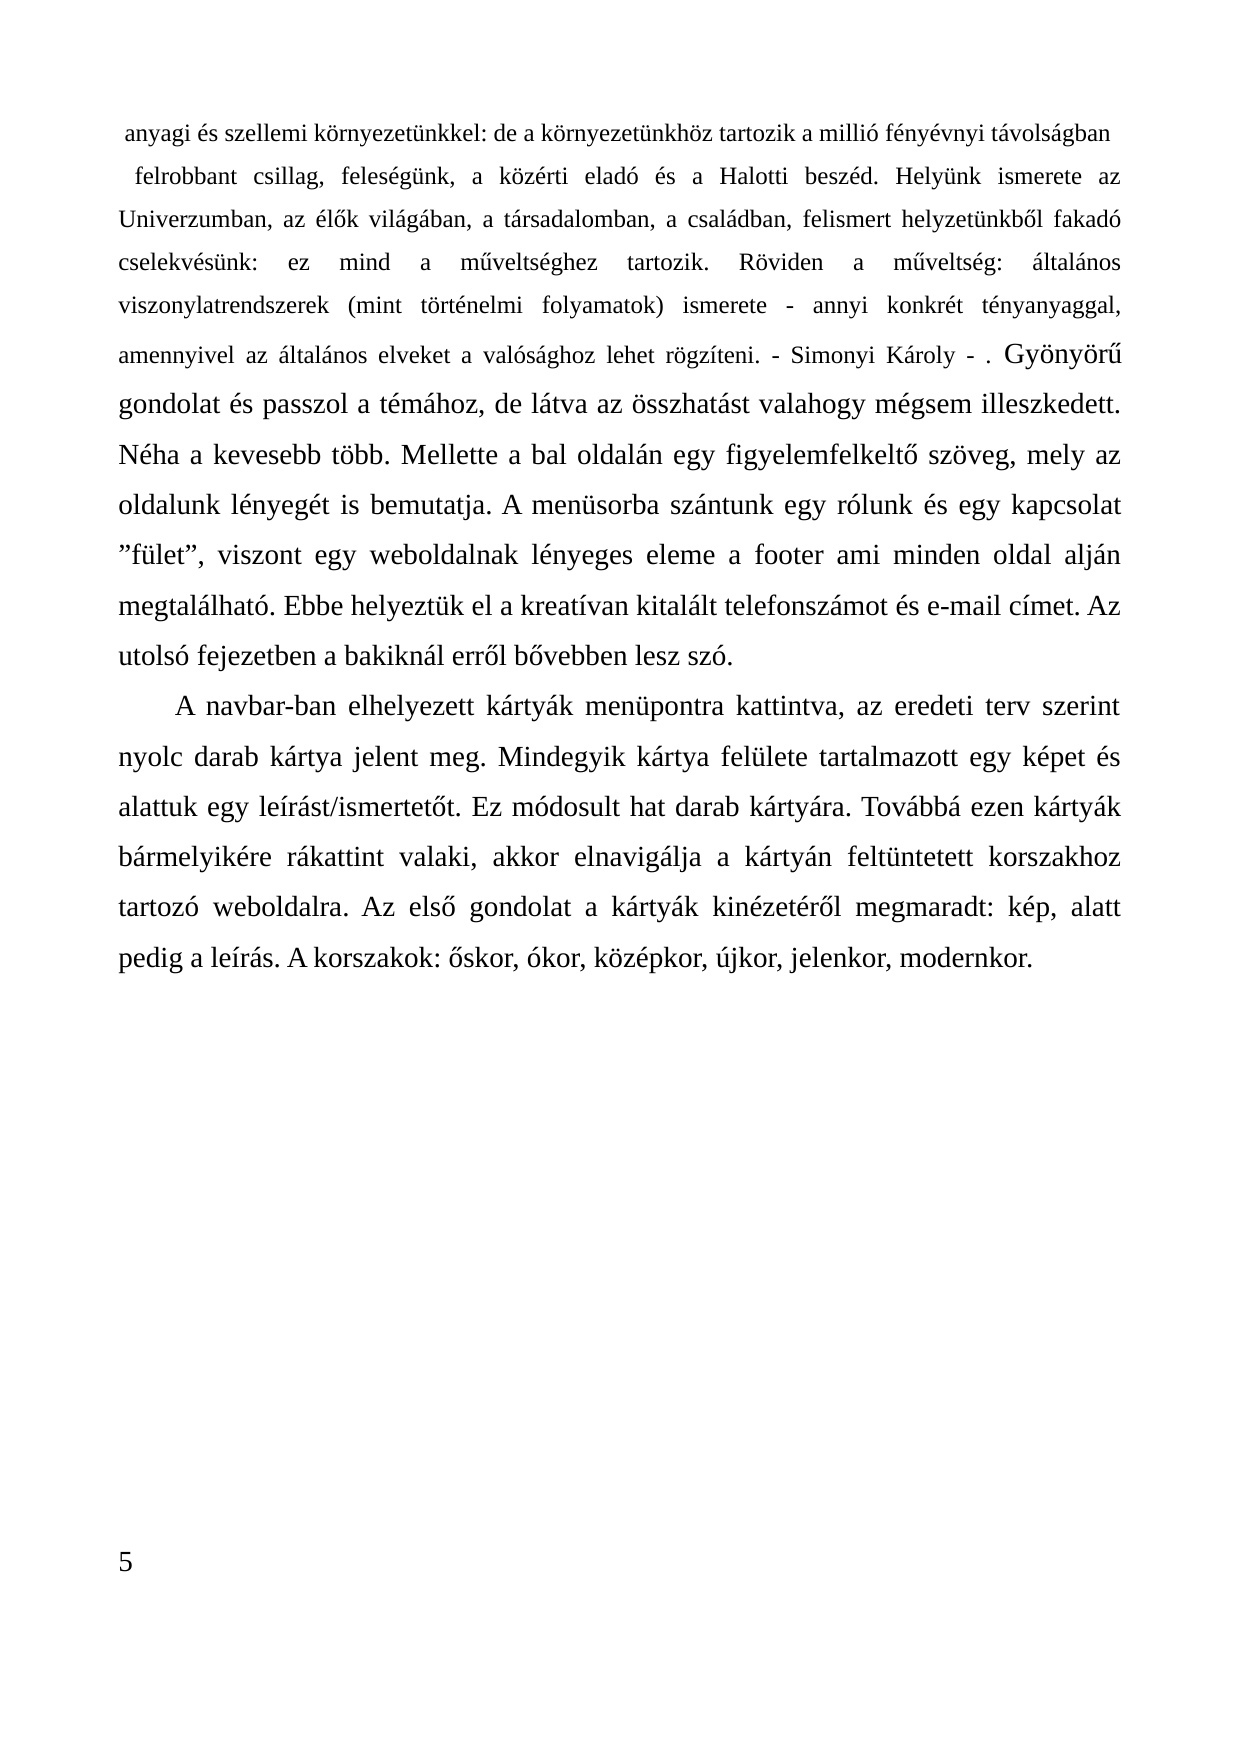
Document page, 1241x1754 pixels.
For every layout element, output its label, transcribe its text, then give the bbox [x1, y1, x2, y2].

text 5 [118, 1544, 1122, 1577]
text A navbar-ban elhelyezett kártyák menüpontra kattintva, az eredeti terv szerint nyolc darab kártya jelent meg. Mindegyik kártya felülete tartalmazott egy képet és alattuk egy leírást/ismertetőt. Ez módosult hat darab kártyára. Továbbá ezen kártyák bármelyikére rákattint valaki, akkor elnavigálja a kártyán feltüntetett korszakhoz tartozó weboldalra. Az első gondolat a kártyák kinézetéről megmaradt: kép, alatt pedig a leírás. A korszakok: őskor, ókor, középkor, újkor, jelenkor, modernkor. [118, 688, 1122, 973]
text anyagi és szellemi környezetünkkel: de a környezetünkhöz tartozik a millió fényévnyi távolságban [118, 118, 1122, 147]
text felrobbant csillag, feleségünk, a közérti eladó és a Halotti beszéd. Helyünk ismerete az Univerzumban, az élők világában, a társadalomban, a családban, felismert helyzetünkből fakadó cselekvésünk: ez mind a műveltséghez tartozik. Röviden a műveltség: általános viszonylatrendszerek (mint történelmi folyamatok) ismerete - annyi konkrét tényanyaggal, amennyivel az általános elveket a valósághoz lehet rögzíteni. - Simonyi Károly - . Gyönyörű gondolat és passzol a témához, de látva az összhatást valahogy mégsem illeszkedett. Néha a kevesebb több. Mellette a bal oldalán egy figyelemfelkeltő szöveg, mely az oldalunk lényegét is bemutatja. A menüsorba szántunk egy rólunk és egy kapcsolat ”fület”, viszont egy weboldalnak lényeges eleme a footer ami minden oldal alján megtalálható. Ebbe helyeztük el a kreatívan kitalált telefonszámot és e-mail címet. Az utolsó fejezetben a bakiknál erről bővebben lesz szó. [118, 161, 1122, 672]
